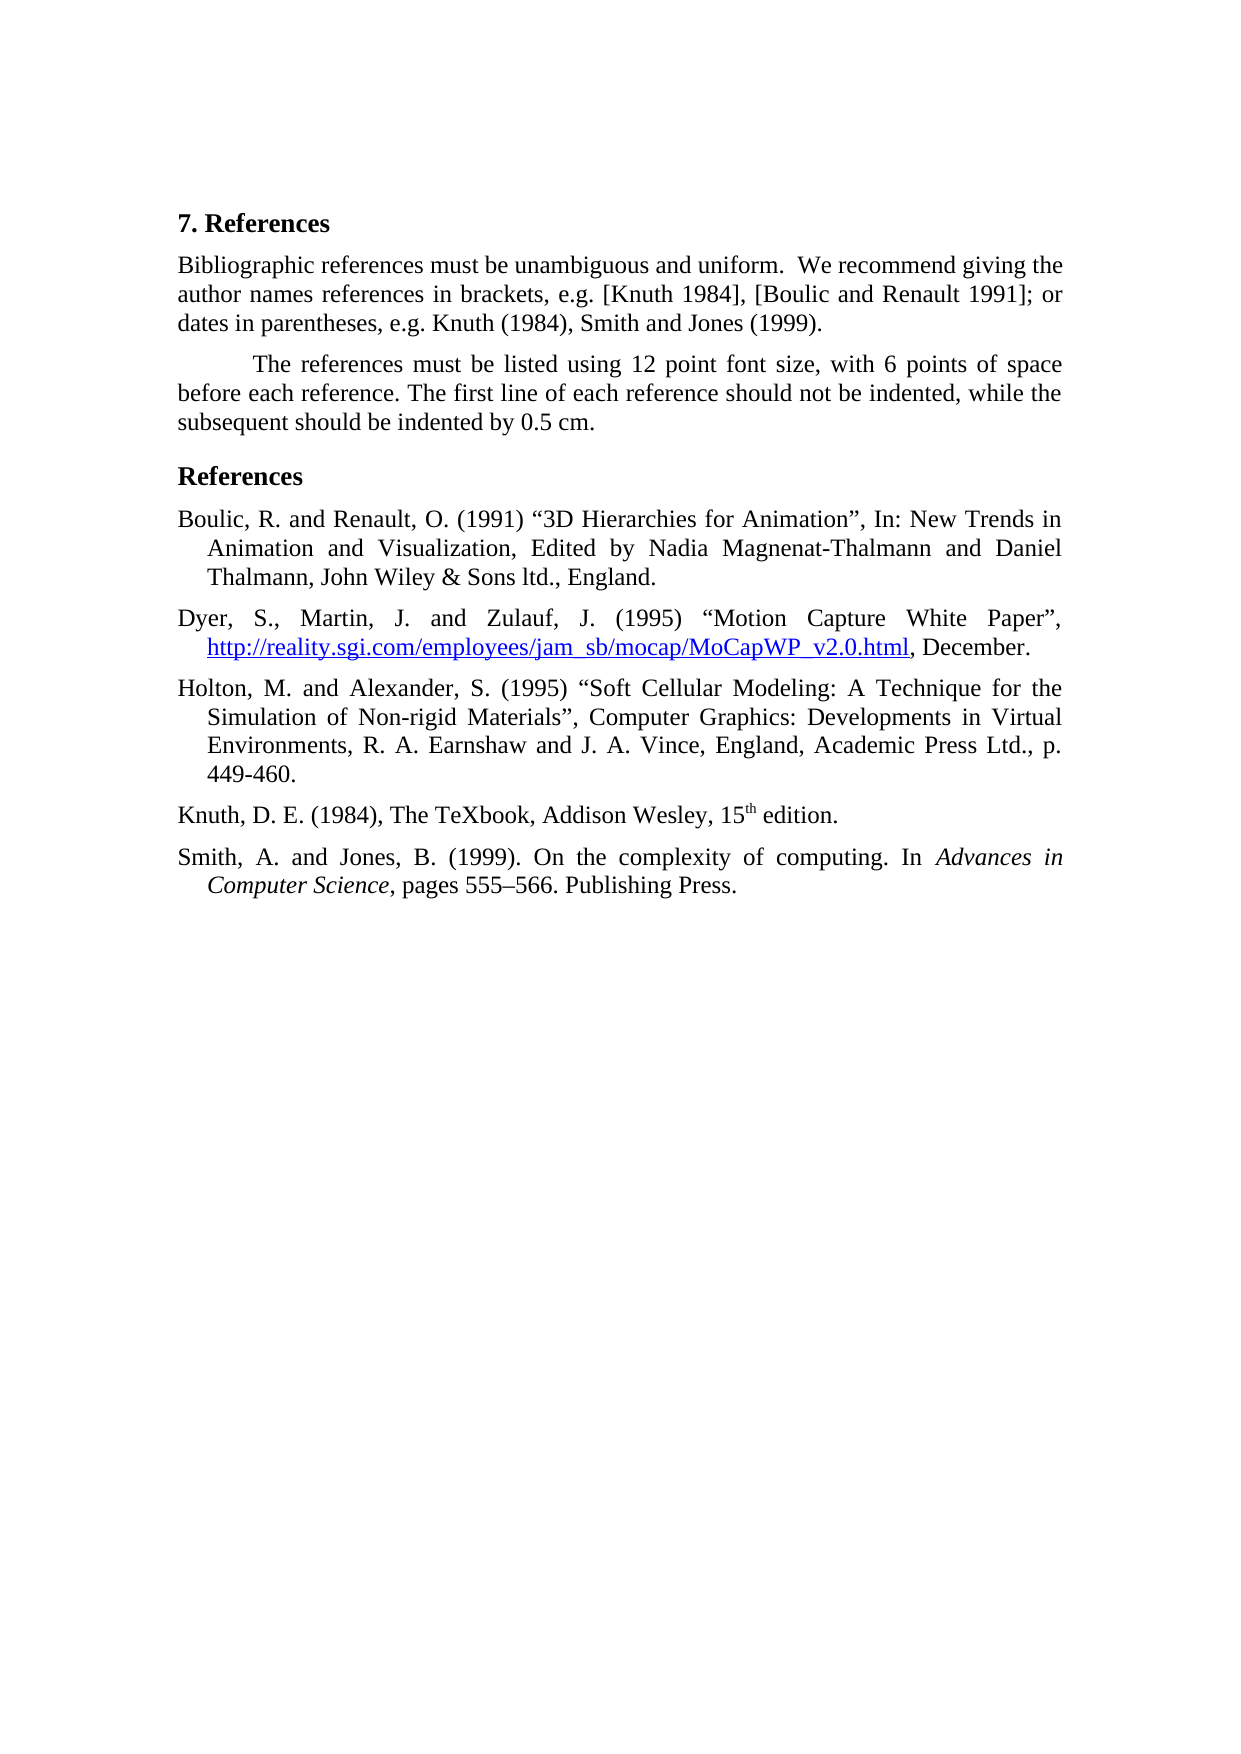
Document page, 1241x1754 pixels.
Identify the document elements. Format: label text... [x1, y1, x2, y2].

text Dyer, S., Martin, J. and Zulauf, J. (1995) “Motion Capture White Paper”, http://reality.sgi.com/employees/jam_sb/mocap/MoCapWP_v2.0.html, December. [177, 603, 1063, 660]
text Smith, A. and Jones, B. (1999). On the complexity of computing. In Advances in Computer Science, pages 555–566. Publishing Press. [177, 842, 1063, 899]
text The references must be listed using 12 point font size, with 6 points of space before each reference. The first line of each reference should not be indented, while the subsequent should be indented by 0.5 cm. [177, 349, 1063, 435]
subtitle 7. References [177, 207, 1063, 238]
text Holton, M. and Alexander, S. (1995) “Soft Cellular Modeling: A Technique for the Simulation of Non-rigid Materials”, Computer Graphics: Developments in Virtual Environments, R. A. Earnshaw and J. A. Vince, England, Academic Press Ltd., p. 449-460. [177, 673, 1063, 788]
text Knuth, D. E. (1984), The TeXbook, Addison Wesley, 15th edition. [177, 800, 1063, 829]
text Boulic, R. and Renault, O. (1991) “3D Hierarchies for Animation”, In: New Trends in Animation and Visualization, Edited by Nadia Magnenat-Thalmann and Daniel Thalmann, John Wiley & Sons ltd., England. [177, 504, 1063, 590]
subtitle References [177, 460, 1063, 492]
text Bibliographic references must be unambiguous and uniform. We recommend giving the author names references in brackets, e.g. [Knuth 1984], [Boulic and Renault 1991]; or dates in parentheses, e.g. Knuth (1984), Smith and Jones (1999). [177, 250, 1063, 337]
